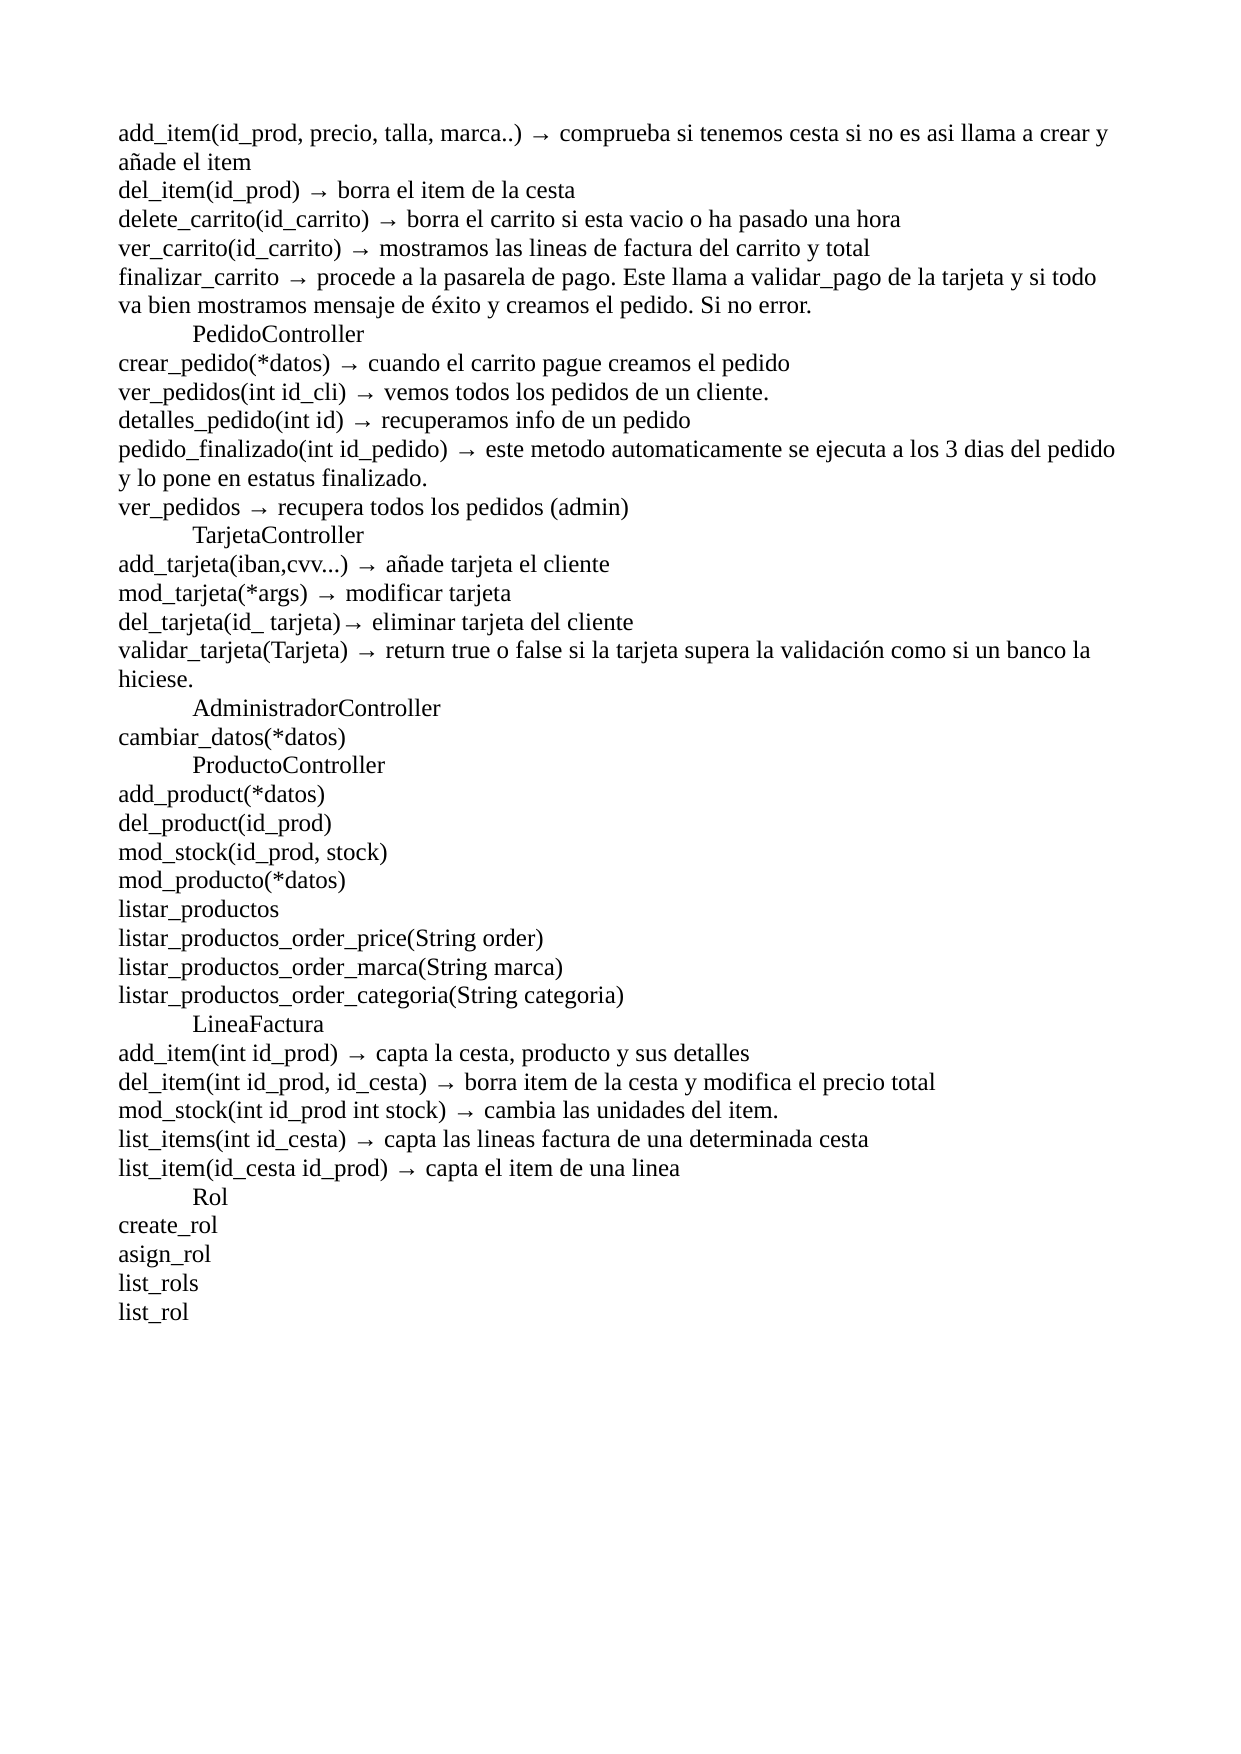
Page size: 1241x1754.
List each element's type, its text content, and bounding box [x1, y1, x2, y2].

text mod_stock(int id_prod int stock) → cambia las unidades del item. [118, 1096, 1122, 1124]
text detalles_pedido(int id) → recuperamos info de un pedido [118, 406, 1122, 434]
text list_rol [118, 1297, 1122, 1326]
text ver_carrito(id_carrito) → mostramos las lineas de factura del carrito y total [118, 233, 1122, 262]
text list_items(int id_cesta) → capta las lineas factura de una determinada cesta [118, 1124, 1122, 1153]
text pedido_finalizado(int id_pedido) → este metodo automaticamente se ejecuta a los 3 dias del pedido y lo pone en estatus finalizado. [118, 434, 1122, 492]
text add_item(id_prod, precio, talla, marca..) → comprueba si tenemos cesta si no es asi llama a crear y añade el item [118, 118, 1122, 176]
text add_item(int id_prod) → capta la cesta, producto y sus detalles [118, 1038, 1122, 1067]
text crear_pedido(*datos) → cuando el carrito pague creamos el pedido [118, 348, 1122, 377]
text mod_tarjeta(*args) → modificar tarjeta [118, 578, 1122, 607]
text listar_productos_order_categoria(String categoria) [118, 981, 1122, 1009]
text del_item(id_prod) → borra el item de la cesta [118, 176, 1122, 204]
text TarjetaController [118, 521, 1122, 549]
text listar_productos [118, 894, 1122, 923]
text listar_productos_order_price(String order) [118, 923, 1122, 952]
text ProductoController [118, 751, 1122, 779]
text listar_productos_order_marca(String marca) [118, 952, 1122, 981]
text ver_pedidos(int id_cli) → vemos todos los pedidos de un cliente. [118, 377, 1122, 406]
text mod_stock(id_prod, stock) [118, 837, 1122, 866]
text ver_pedidos → recupera todos los pedidos (admin) [118, 492, 1122, 521]
text del_item(int id_prod, id_cesta) → borra item de la cesta y modifica el precio total [118, 1067, 1122, 1096]
text finalizar_carrito → procede a la pasarela de pago. Este llama a validar_pago de la tarjeta y si todo va bien mostramos mensaje de éxito y creamos el pedido. Si no error. [118, 262, 1122, 319]
text PedidoController [118, 319, 1122, 348]
text list_item(id_cesta id_prod) → capta el item de una linea [118, 1153, 1122, 1182]
text del_tarjeta(id_ tarjeta)→ eliminar tarjeta del cliente [118, 607, 1122, 636]
text del_product(id_prod) [118, 808, 1122, 837]
text mod_producto(*datos) [118, 866, 1122, 894]
text cambiar_datos(*datos) [118, 722, 1122, 751]
text add_tarjeta(iban,cvv...) → añade tarjeta el cliente [118, 549, 1122, 578]
text list_rols [118, 1268, 1122, 1297]
text delete_carrito(id_carrito) → borra el carrito si esta vacio o ha pasado una hora [118, 204, 1122, 233]
text asign_rol [118, 1239, 1122, 1268]
text LineaFactura [118, 1009, 1122, 1038]
text Rol [118, 1182, 1122, 1211]
text validar_tarjeta(Tarjeta) → return true o false si la tarjeta supera la validación como si un banco la hiciese. [118, 636, 1122, 693]
text create_rol [118, 1211, 1122, 1239]
text add_product(*datos) [118, 779, 1122, 808]
text AdministradorController [118, 693, 1122, 722]
